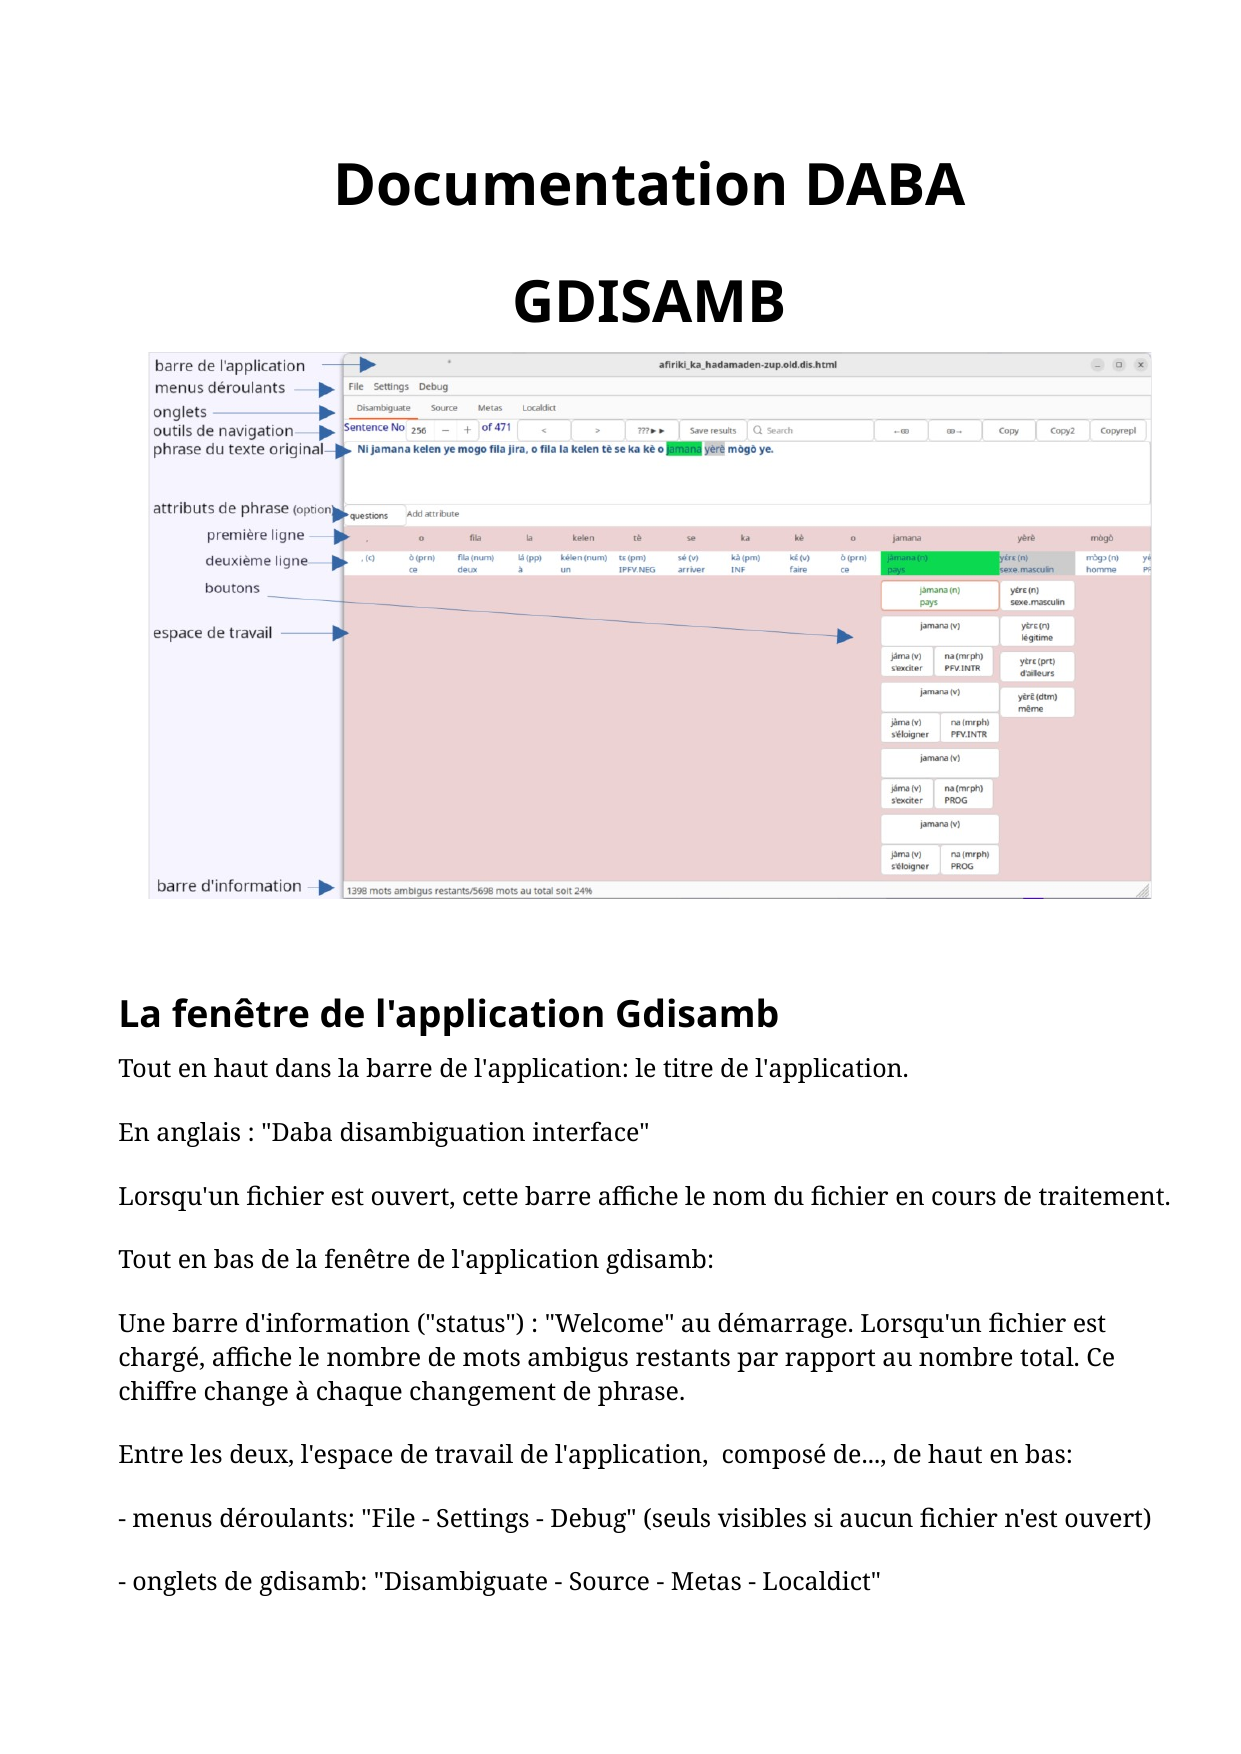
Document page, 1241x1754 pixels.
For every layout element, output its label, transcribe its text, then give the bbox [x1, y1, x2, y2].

title Documentation DABA [118, 143, 1181, 223]
text Une barre d'information ("status") : "Welcome" au démarrage. Lorsqu'un fichier est chargé, affiche le nombre de mots ambigus restants par rapport au nombre total. Ce chiffre change à chaque changement de phrase. [118, 1305, 1181, 1407]
picture [147, 352, 1152, 899]
title GDISAMB [118, 260, 1181, 339]
text Entre les deux, l'espace de travail de l'application, composé de..., de haut en bas: [118, 1437, 1181, 1471]
text Tout en bas de la fenêtre de l'application gdisamb: [118, 1242, 1181, 1276]
text - menus déroulants: "File - Settings - Debug" (seuls visibles si aucun fichier n'est ouvert) [118, 1500, 1181, 1534]
text - onglets de gdisamb: "Disambiguate - Source - Metas - Localdict" [118, 1564, 1181, 1598]
subtitle La fenêtre de l'application Gdisamb [118, 987, 1181, 1038]
text En anglais : "Daba disambiguation interface" [118, 1114, 1181, 1149]
text Tout en haut dans la barre de l'application: le titre de l'application. [118, 1051, 1181, 1085]
text Lorsqu'un fichier est ouvert, cette barre affiche le nom du fichier en cours de traitement. [118, 1178, 1181, 1212]
